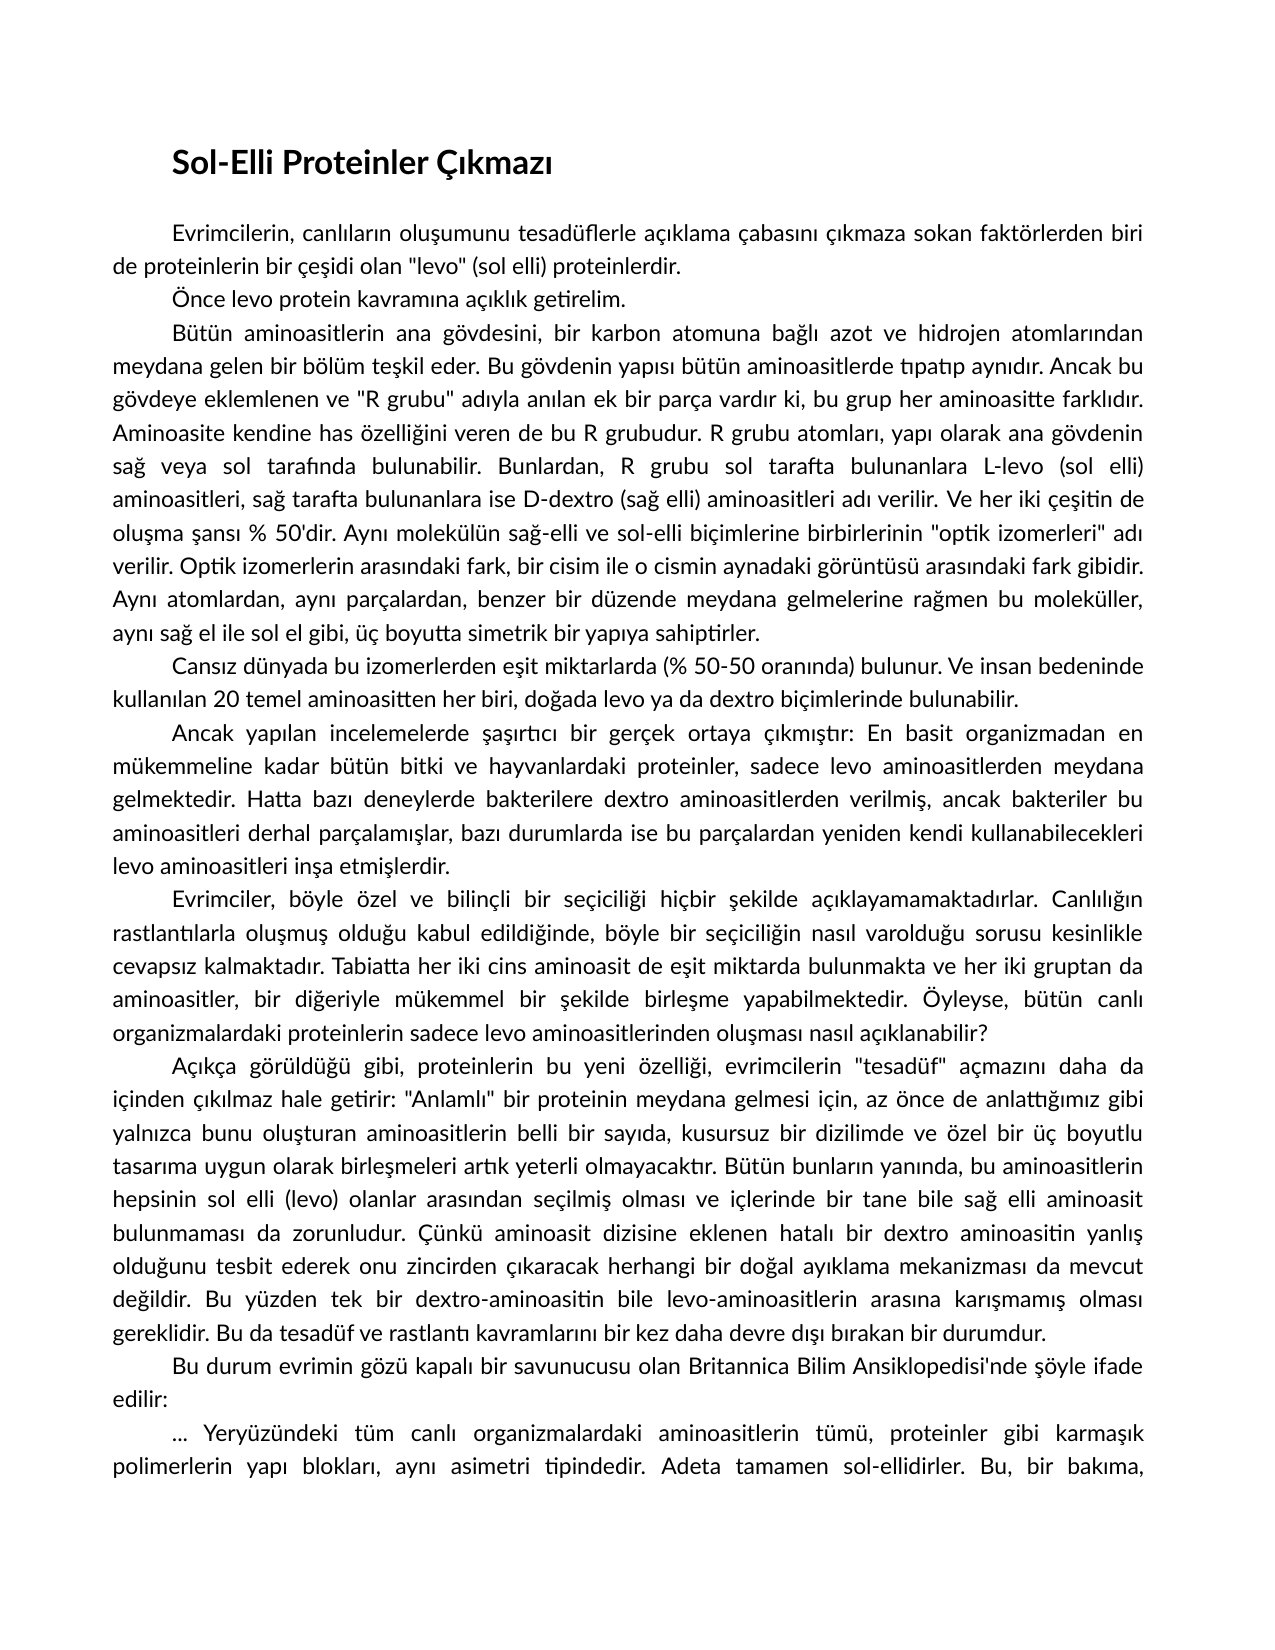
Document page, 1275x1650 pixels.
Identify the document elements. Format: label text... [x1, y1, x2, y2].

text Bu durum evrimin gözü kapalı bir savunucusu olan Britannica Bilim Ansiklopedisi'nde şöyle ifade edilir: [112, 1348, 1145, 1414]
text ... Yeryüzündeki tüm canlı organizmalardaki aminoasitlerin tümü, proteinler gibi karmaşık polimerlerin yapı blokları, aynı asimetri tipindedir. Adeta tamamen sol-ellidirler. Bu, bir bakıma, [112, 1414, 1145, 1481]
text Önce levo protein kavramına açıklık getirelim. [112, 281, 1145, 314]
text Evrimcilerin, canlıların oluşumunu tesadüflerle açıklama çabasını çıkmaza sokan faktörlerden biri de proteinlerin bir çeşidi olan "levo" (sol elli) proteinlerdir. [112, 214, 1145, 281]
text Cansız dünyada bu izomerlerden eşit miktarlarda (% 50-50 oranında) bulunur. Ve insan bedeninde kullanılan 20 temel aminoasitten her biri, doğada levo ya da dextro biçimlerinde bulunabilir. [112, 648, 1145, 714]
text Açıkça görüldüğü gibi, proteinlerin bu yeni özelliği, evrimcilerin "tesadüf" açmazını daha da içinden çıkılmaz hale getirir: "Anlamlı" bir proteinin meydana gelmesi için, az önce de anlattığımız gibi yalnızca bunu oluşturan aminoasitlerin belli bir sayıda, kusursuz bir dizilimde ve özel bir üç boyutlu tasarıma uygun olarak birleşmeleri artık yeterli olmayacaktır. Bütün bunların yanında, bu aminoasitlerin hepsinin sol elli (levo) olanlar arasından seçilmiş olması ve içlerinde bir tane bile sağ elli aminoasit bulunmaması da zorunludur. Çünkü aminoasit dizisine eklenen hatalı bir dextro aminoasitin yanlış olduğunu tesbit ederek onu zincirden çıkaracak herhangi bir doğal ayıklama mekanizması da mevcut değildir. Bu yüzden tek bir dextro-aminoasitin bile levo-aminoasitlerin arasına karışmamış olması gereklidir. Bu da tesadüf ve rastlantı kavramlarını bir kez daha devre dışı bırakan bir durumdur. [112, 1048, 1145, 1348]
text Evrimciler, böyle özel ve bilinçli bir seçiciliği hiçbir şekilde açıklayamamaktadırlar. Canlılığın rastlantılarla oluşmuş olduğu kabul edildiğinde, böyle bir seçiciliğin nasıl varolduğu sorusu kesinlikle cevapsız kalmaktadır. Tabiatta her iki cins aminoasit de eşit miktarda bulunmakta ve her iki gruptan da aminoasitler, bir diğeriyle mükemmel bir şekilde birleşme yapabilmektedir. Öyleyse, bütün canlı organizmalardaki proteinlerin sadece levo aminoasitlerinden oluşması nasıl açıklanabilir? [112, 881, 1145, 1048]
text Sol-Elli Proteinler Çıkmazı [112, 148, 1145, 181]
text Ancak yapılan incelemelerde şaşırtıcı bir gerçek ortaya çıkmıştır: En basit organizmadan en mükemmeline kadar bütün bitki ve hayvanlardaki proteinler, sadece levo aminoasitlerden meydana gelmektedir. Hatta bazı deneylerde bakterilere dextro aminoasitlerden verilmiş, ancak bakteriler bu aminoasitleri derhal parçalamışlar, bazı durumlarda ise bu parçalardan yeniden kendi kullanabilecekleri levo aminoasitleri inşa etmişlerdir. [112, 714, 1145, 881]
text Bütün aminoasitlerin ana gövdesini, bir karbon atomuna bağlı azot ve hidrojen atomlarından meydana gelen bir bölüm teşkil eder. Bu gövdenin yapısı bütün aminoasitlerde tıpatıp aynıdır. Ancak bu gövdeye eklemlenen ve "R grubu" adıyla anılan ek bir parça vardır ki, bu grup her aminoasitte farklıdır. Aminoasite kendine has özelliğini veren de bu R grubudur. R grubu atomları, yapı olarak ana gövdenin sağ veya sol tarafında bulunabilir. Bunlardan, R grubu sol tarafta bulunanlara L-levo (sol elli) aminoasitleri, sağ tarafta bulunanlara ise D-dextro (sağ elli) aminoasitleri adı verilir. Ve her iki çeşitin de oluşma şansı % 50'dir. Aynı molekülün sağ-elli ve sol-elli biçimlerine birbirlerinin "optik izomerleri" adı verilir. Optik izomerlerin arasındaki fark, bir cisim ile o cismin aynadaki görüntüsü arasındaki fark gibidir. Aynı atomlardan, aynı parçalardan, benzer bir düzende meydana gelmelerine rağmen bu moleküller, aynı sağ el ile sol el gibi, üç boyutta simetrik bir yapıya sahiptirler. [112, 314, 1145, 648]
